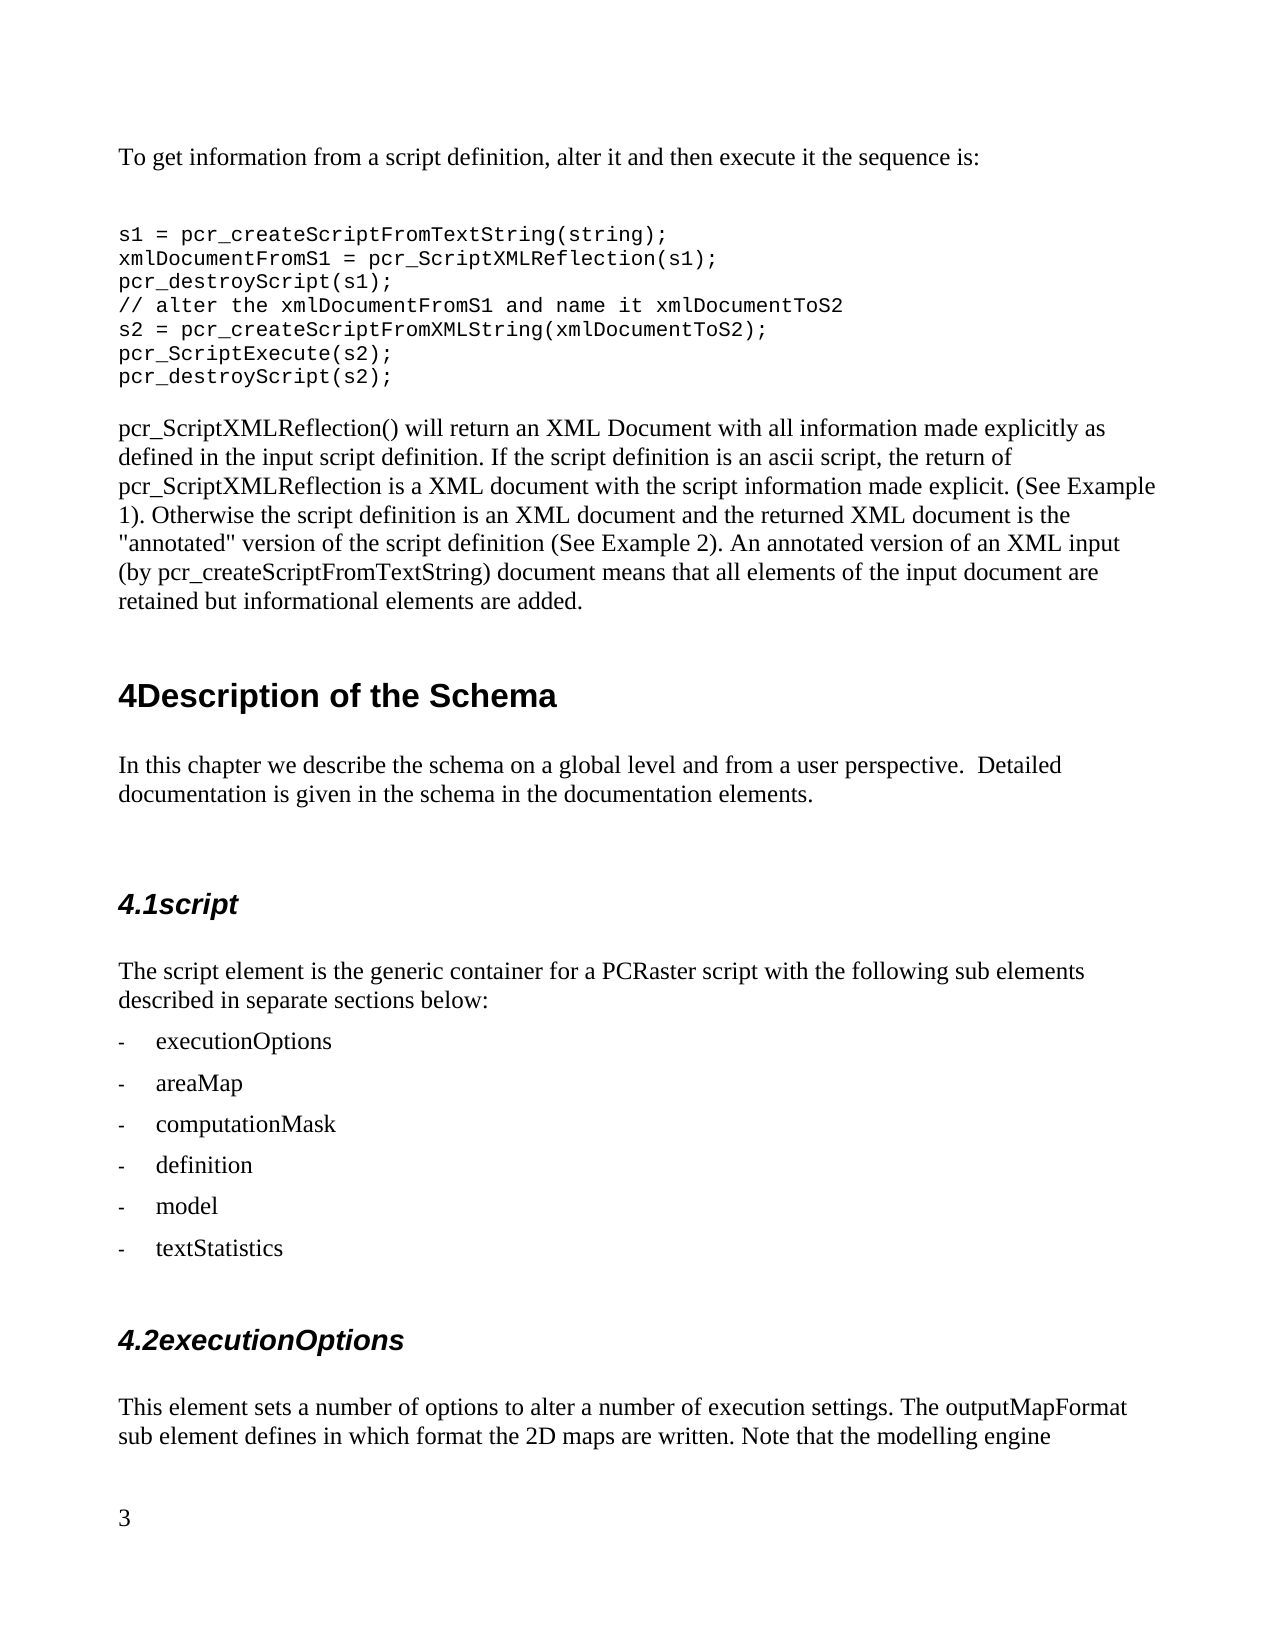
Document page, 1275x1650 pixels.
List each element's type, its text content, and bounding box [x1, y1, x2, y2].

text s1 = pcr_createScriptFromTextString(string); [118, 224, 1157, 248]
list executionOptions [118, 1026, 1157, 1055]
text pcr_ScriptXMLReflection() will return an XML Document with all information made explicitly as defined in the input script definition. If the script definition is an ascii script, the return of pcr_ScriptXMLReflection is a XML document with the script information made explicit. (See Example 1). Otherwise the script definition is an XML document and the returned XML document is the "annotated" version of the script definition (See Example 2). An annotated version of an XML input (by pcr_createScriptFromTextString) document means that all elements of the input document are retained but informational elements are added. [118, 413, 1157, 615]
text // alter the xmlDocumentFromS1 and name it xmlDocumentToS2 [118, 295, 1157, 319]
list areaMap [118, 1068, 1157, 1096]
text The script element is the generic container for a PCRaster script with the following sub elements described in separate sections below: [118, 956, 1157, 1014]
subtitle executionOptions [118, 1322, 1157, 1356]
list computationMask [118, 1109, 1157, 1138]
text xmlDocumentFromS1 = pcr_ScriptXMLReflection(s1); [118, 248, 1157, 272]
text In this chapter we describe the schema on a global level and from a user perspective. Detailed documentation is given in the schema in the documentation elements. [118, 750, 1157, 808]
text To get information from a script definition, alter it and then execute it the sequence is: [118, 142, 1157, 171]
text This element sets a number of options to alter a number of execution settings. The outputMapFormat sub element defines in which format the 2D maps are written. Note that the modelling engine [118, 1392, 1157, 1450]
text pcr_destroyScript(s1); [118, 272, 1157, 295]
text pcr_ScriptExecute(s2); [118, 342, 1157, 366]
list definition [118, 1150, 1157, 1179]
list textStatistics [118, 1233, 1157, 1261]
list model [118, 1191, 1157, 1220]
subtitle Description of the Schema [118, 676, 1157, 714]
subtitle script [118, 887, 1157, 920]
text s2 = pcr_createScriptFromXMLString(xmlDocumentToS2); [118, 319, 1157, 342]
text pcr_destroyScript(s2); [118, 366, 1157, 390]
